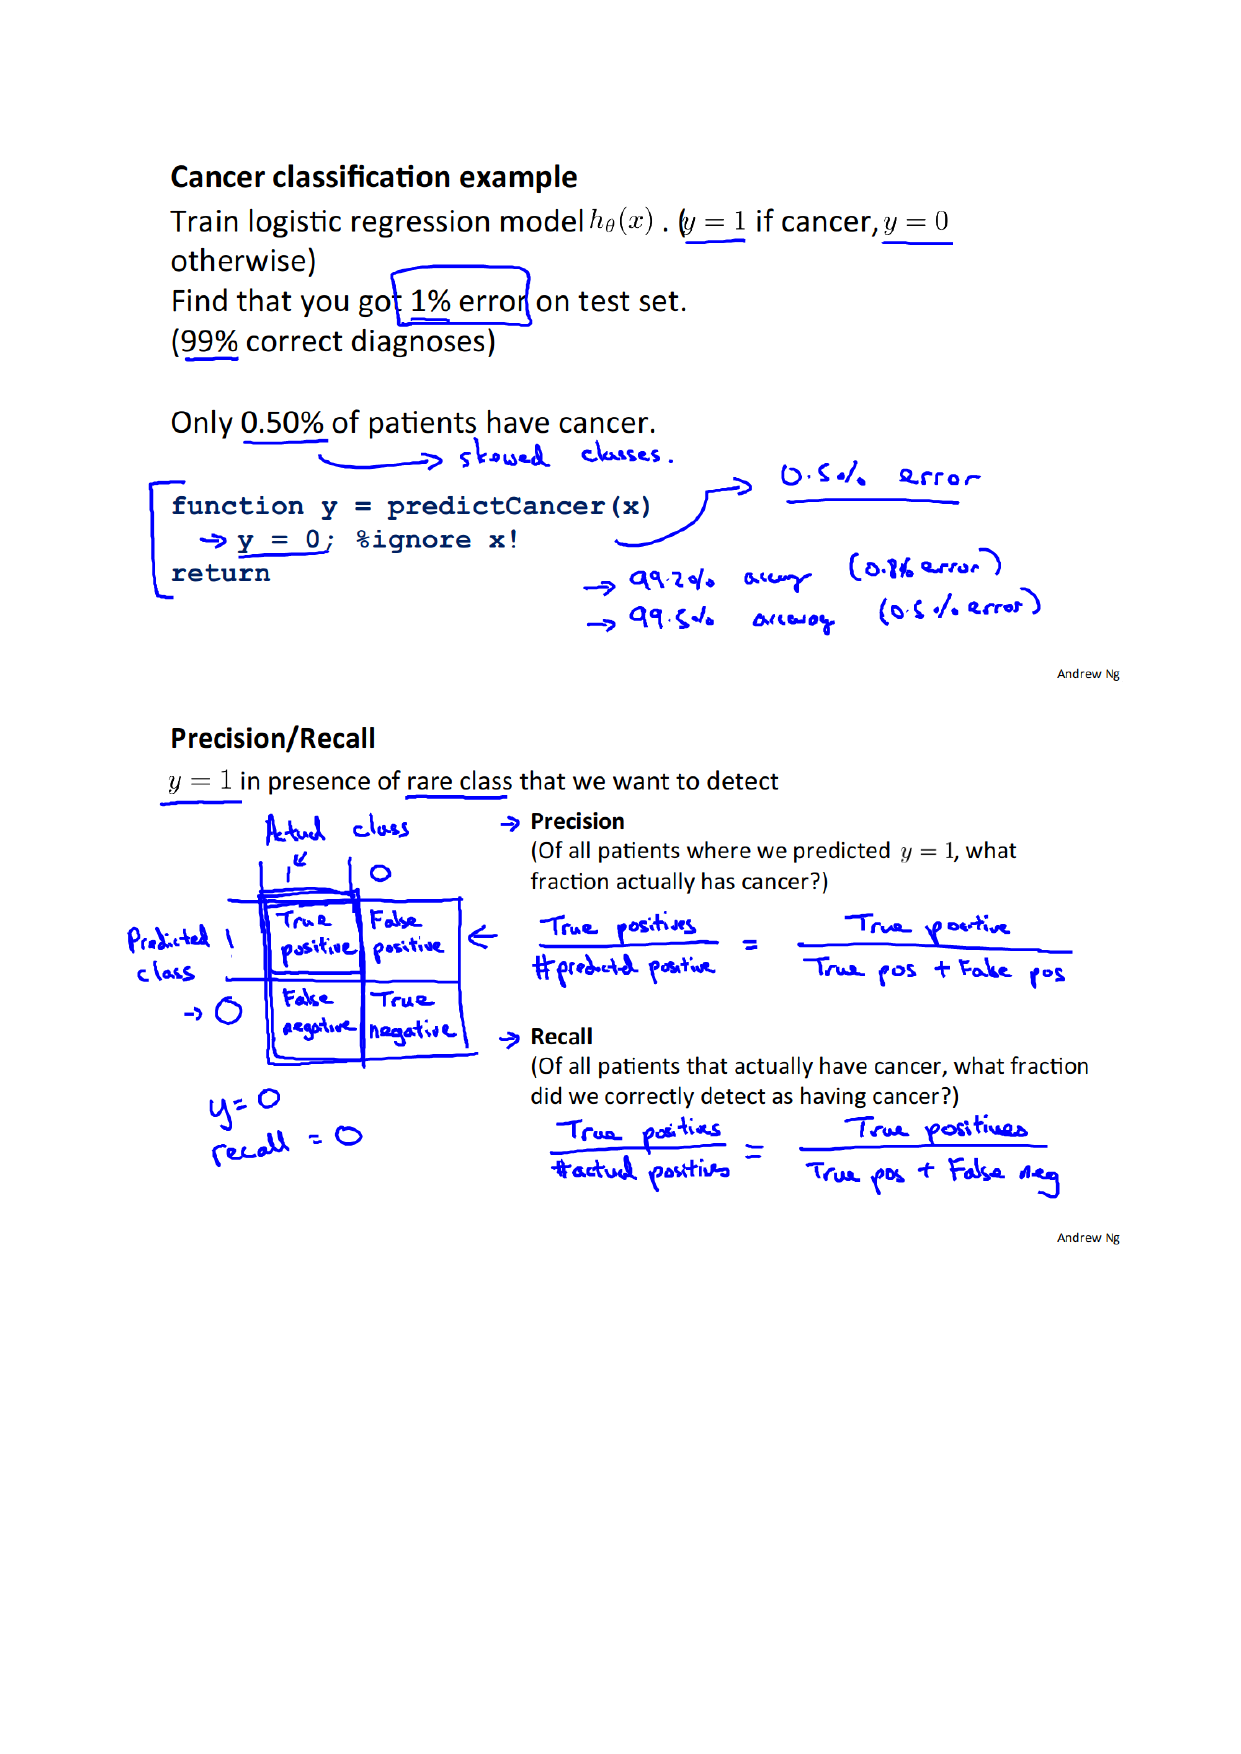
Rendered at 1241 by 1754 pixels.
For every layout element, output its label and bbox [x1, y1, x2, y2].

picture [118, 118, 1123, 1245]
